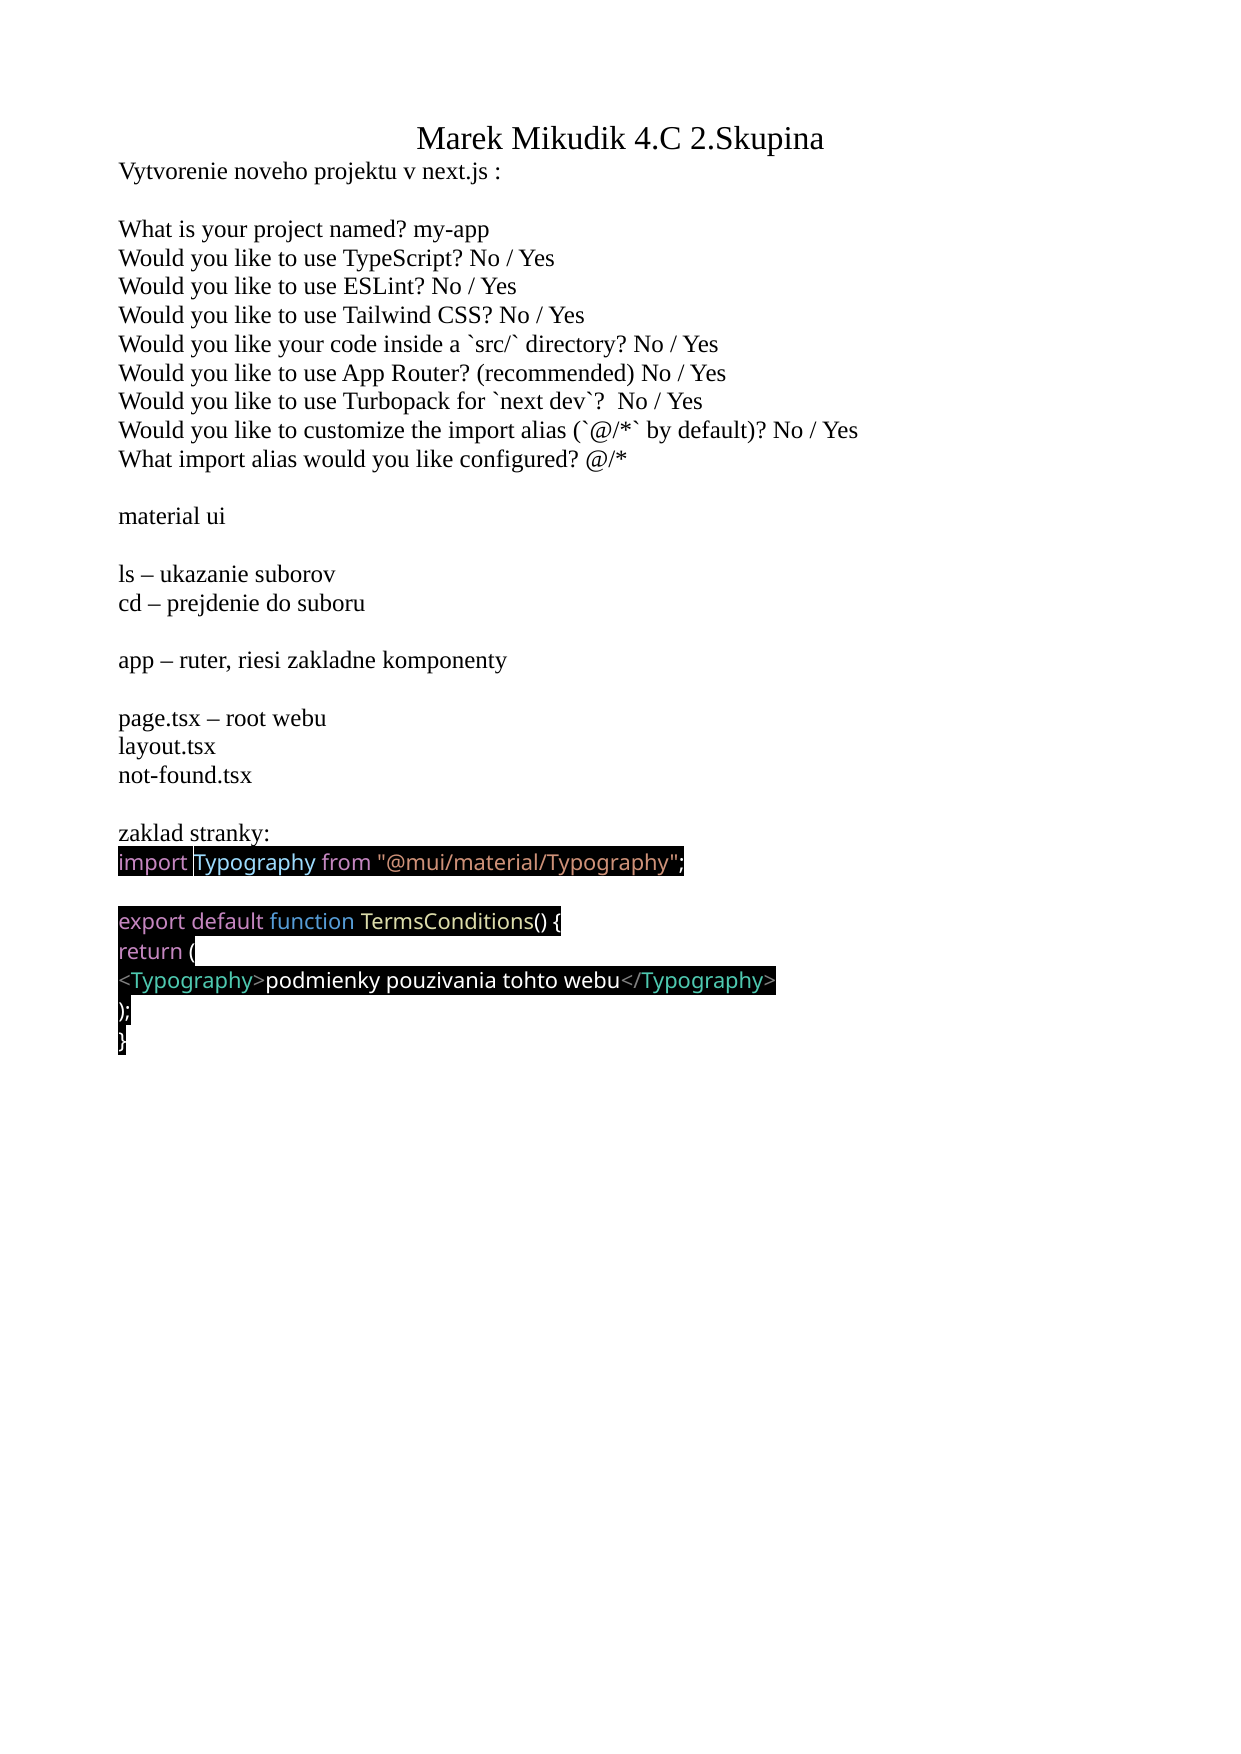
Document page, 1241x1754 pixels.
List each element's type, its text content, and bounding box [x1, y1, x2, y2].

text <Typography>podmienky pouzivania tohto webu</Typography> [118, 966, 1122, 995]
text cd – prejdenie do suboru [118, 588, 1122, 616]
text export default function TermsConditions() { [118, 906, 1122, 936]
text ); [118, 995, 1122, 1025]
text What import alias would you like configured? @/* [118, 444, 1122, 473]
text Would you like to use TypeScript? No / Yes [118, 243, 1122, 271]
text ls – ukazanie suborov [118, 559, 1122, 588]
text Would you like to use Turbopack for `next dev`? No / Yes [118, 386, 1122, 415]
text material ui [118, 501, 1122, 530]
text Vytvorenie noveho projektu v next.js : [118, 156, 1122, 185]
text not-found.tsx [118, 760, 1122, 789]
text return ( [118, 936, 1122, 966]
text Would you like to use Tailwind CSS? No / Yes [118, 300, 1122, 329]
text zaklad stranky: [118, 818, 1122, 846]
text Would you like your code inside a `src/` directory? No / Yes [118, 329, 1122, 358]
text app – ruter, riesi zakladne komponenty [118, 645, 1122, 674]
text import Typography from "@mui/material/Typography"; [118, 846, 1122, 876]
text What is your project named? my-app [118, 214, 1122, 243]
text Would you like to customize the import alias (`@/*` by default)? No / Yes [118, 415, 1122, 444]
text } [118, 1025, 1122, 1055]
text layout.tsx [118, 731, 1122, 760]
text Would you like to use App Router? (recommended) No / Yes [118, 358, 1122, 386]
text Would you like to use ESLint? No / Yes [118, 271, 1122, 300]
text Marek Mikudik 4.C 2.Skupina [118, 118, 1122, 156]
text page.tsx – root webu [118, 703, 1122, 731]
